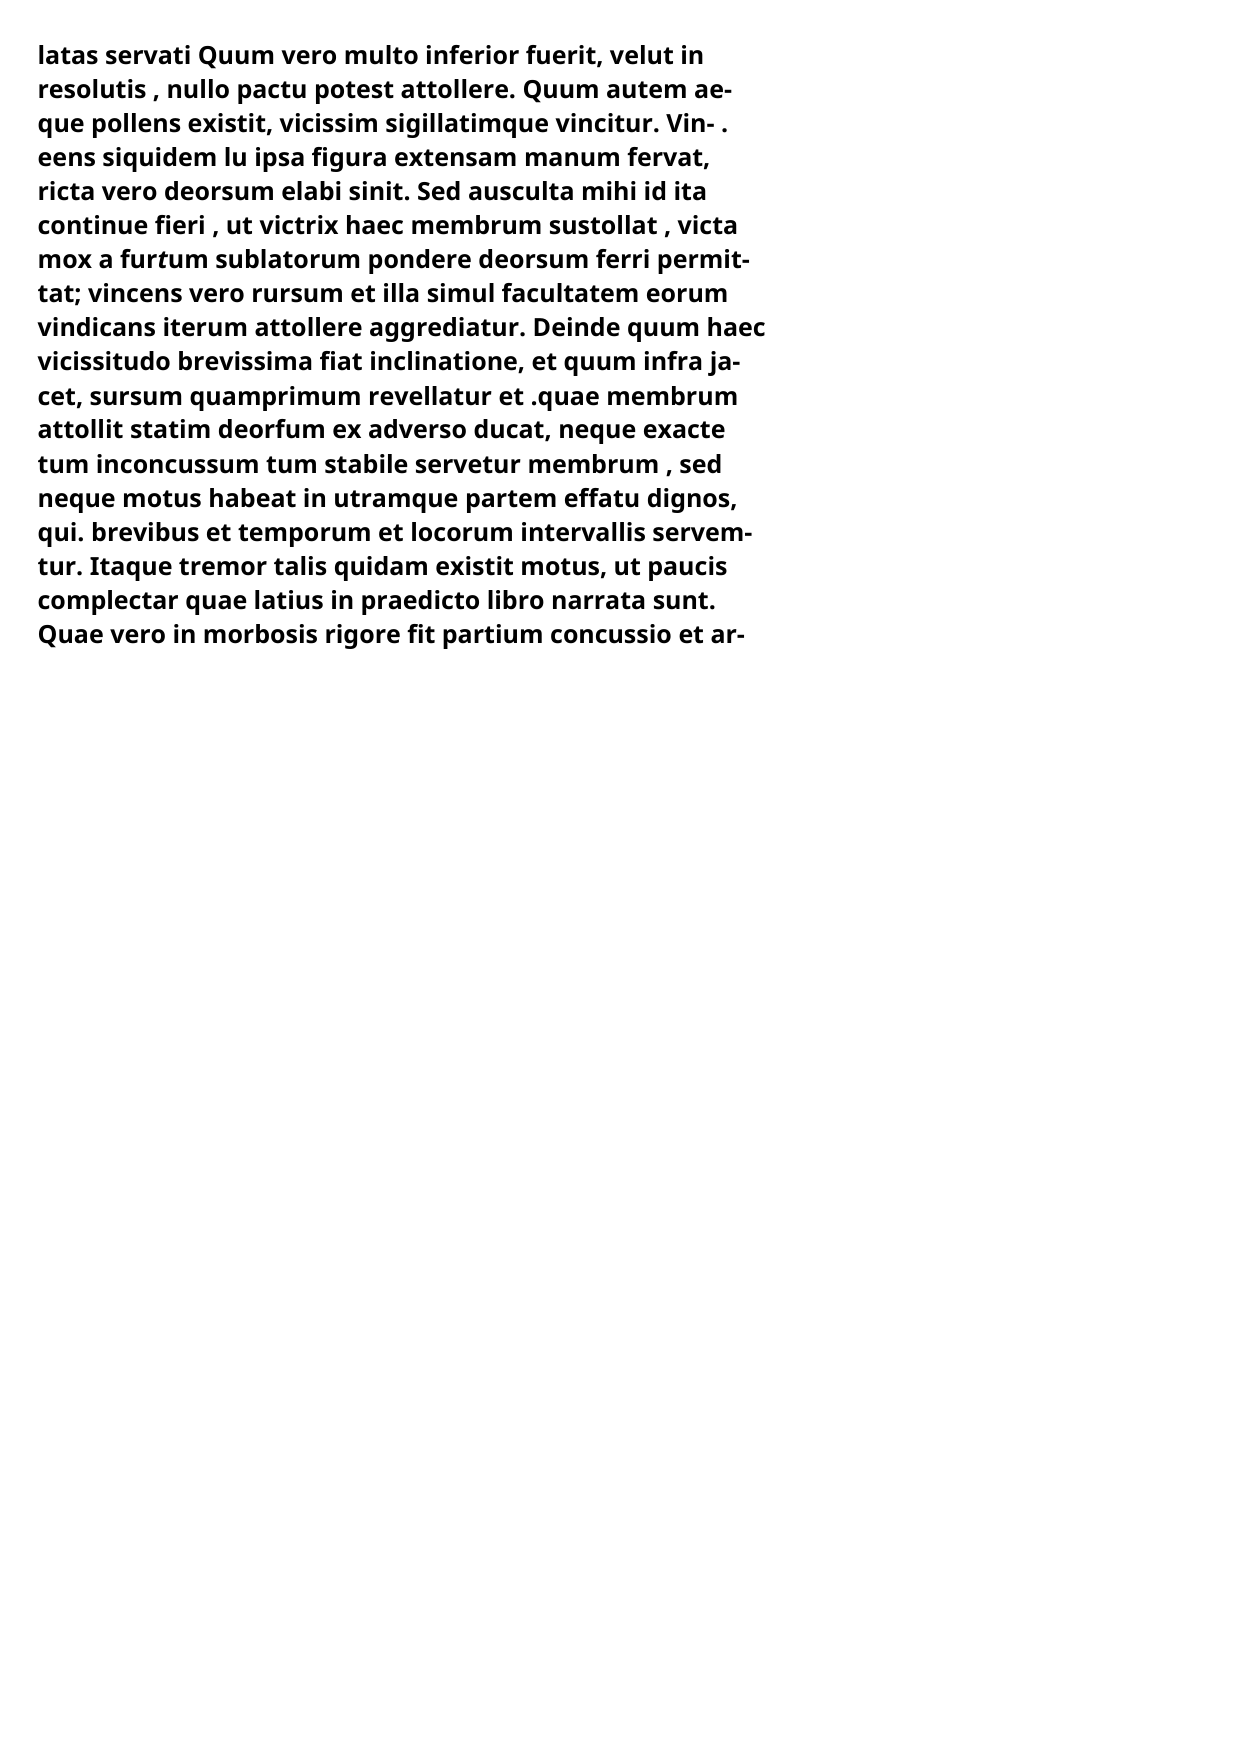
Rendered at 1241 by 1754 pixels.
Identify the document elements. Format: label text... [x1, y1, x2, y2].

text latas servati Quum vero multo inferior fuerit, velut in resolutis , nullo pactu potest attollere. Quum autem ae- que pollens existit, vicissim sigillatimque vincitur. Vin- . eens siquidem lu ipsa figura extensam manum fervat, ricta vero deorsum elabi sinit. Sed ausculta mihi id ita continue fieri , ut victrix haec membrum sustollat , victa mox a furtum sublatorum pondere deorsum ferri permit- tat; vincens vero rursum et illa simul facultatem eorum vindicans iterum attollere aggrediatur. Deinde quum haec vicissitudo brevissima fiat inclinatione, et quum infra ja- cet, sursum quamprimum revellatur et .quae membrum attollit statim deorfum ex adverso ducat, neque exacte tum inconcussum tum stabile servetur membrum , sed neque motus habeat in utramque partem effatu dignos, qui. brevibus et temporum et locorum intervallis servem- tur. Itaque tremor talis quidam existit motus, ut paucis complectar quae latius in praedicto libro narrata sunt. Quae vero in morbosis rigore fit partium concussio et ar- [37, 37, 1203, 651]
